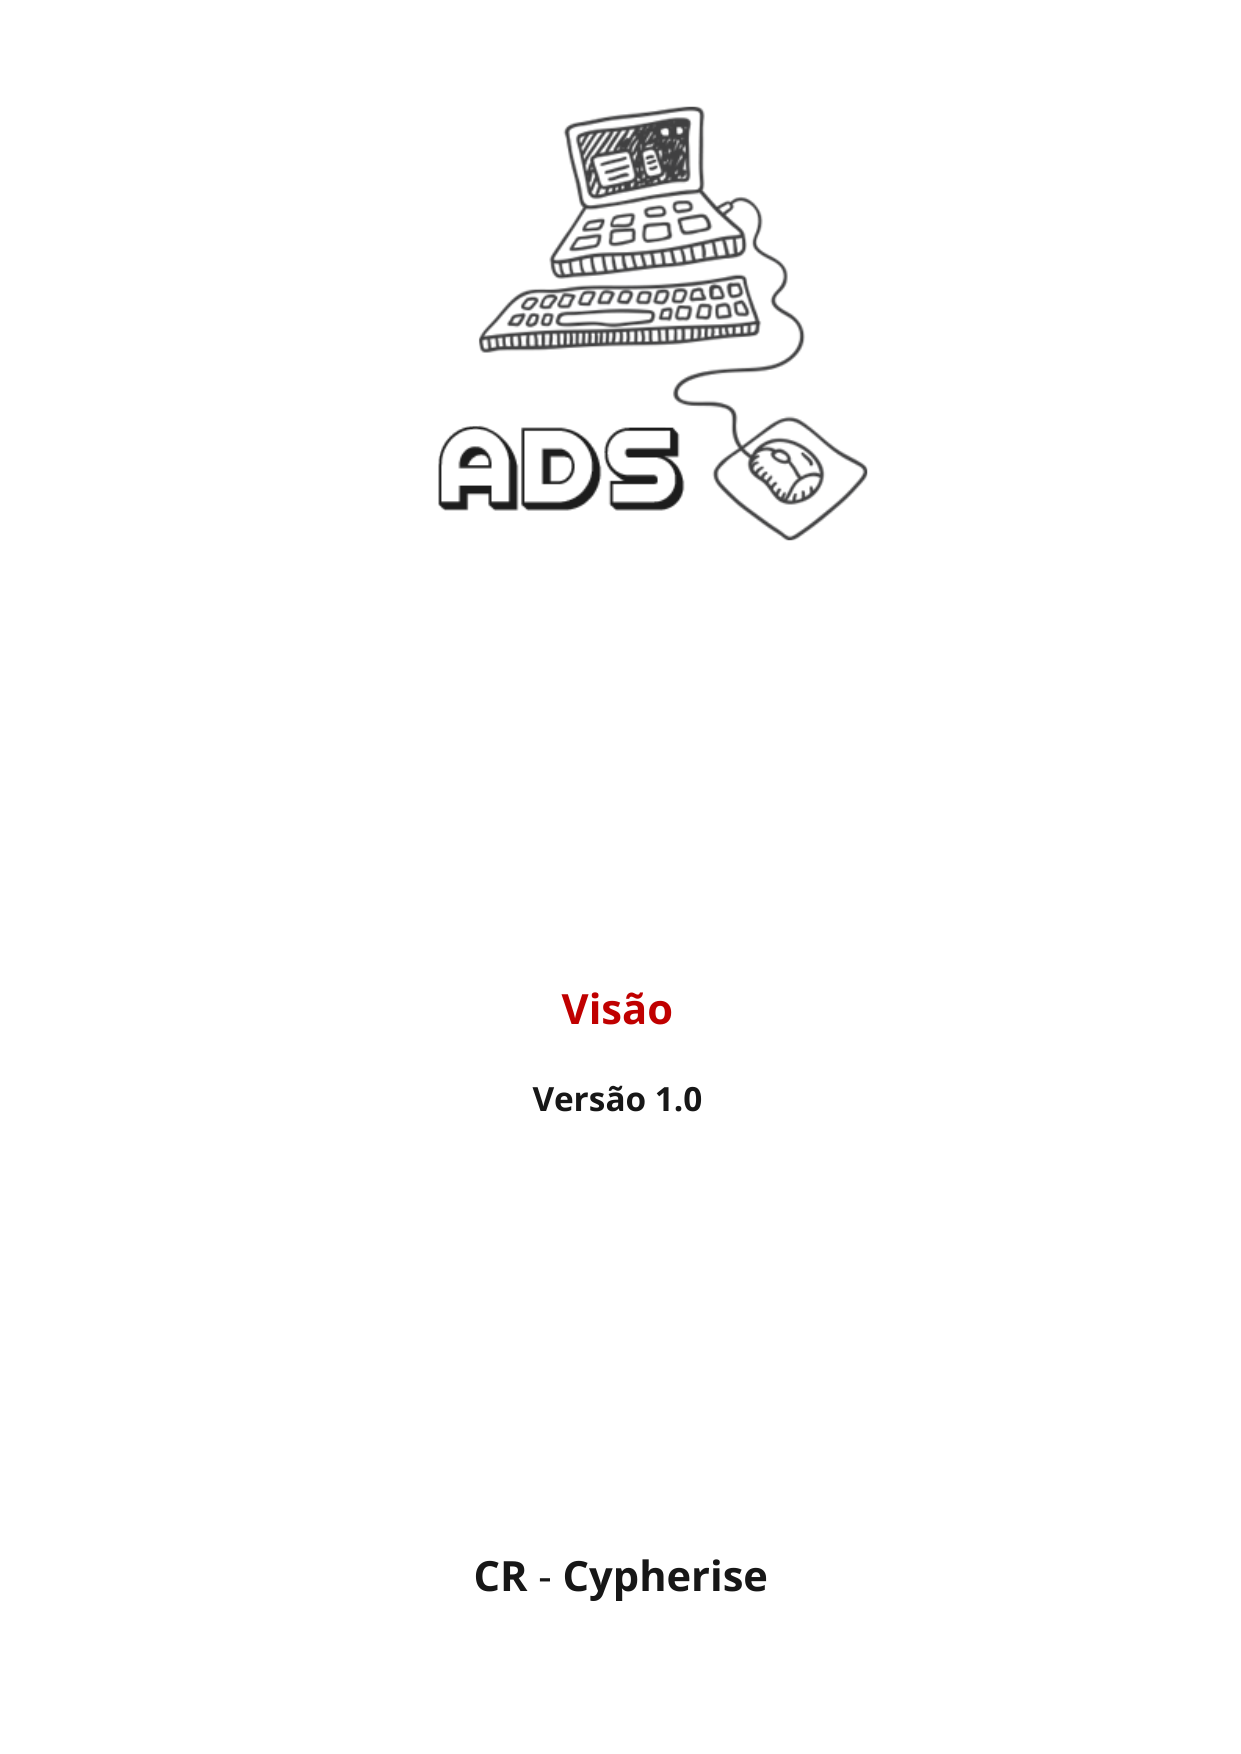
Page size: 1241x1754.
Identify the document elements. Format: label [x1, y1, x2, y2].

picture [415, 88, 884, 558]
